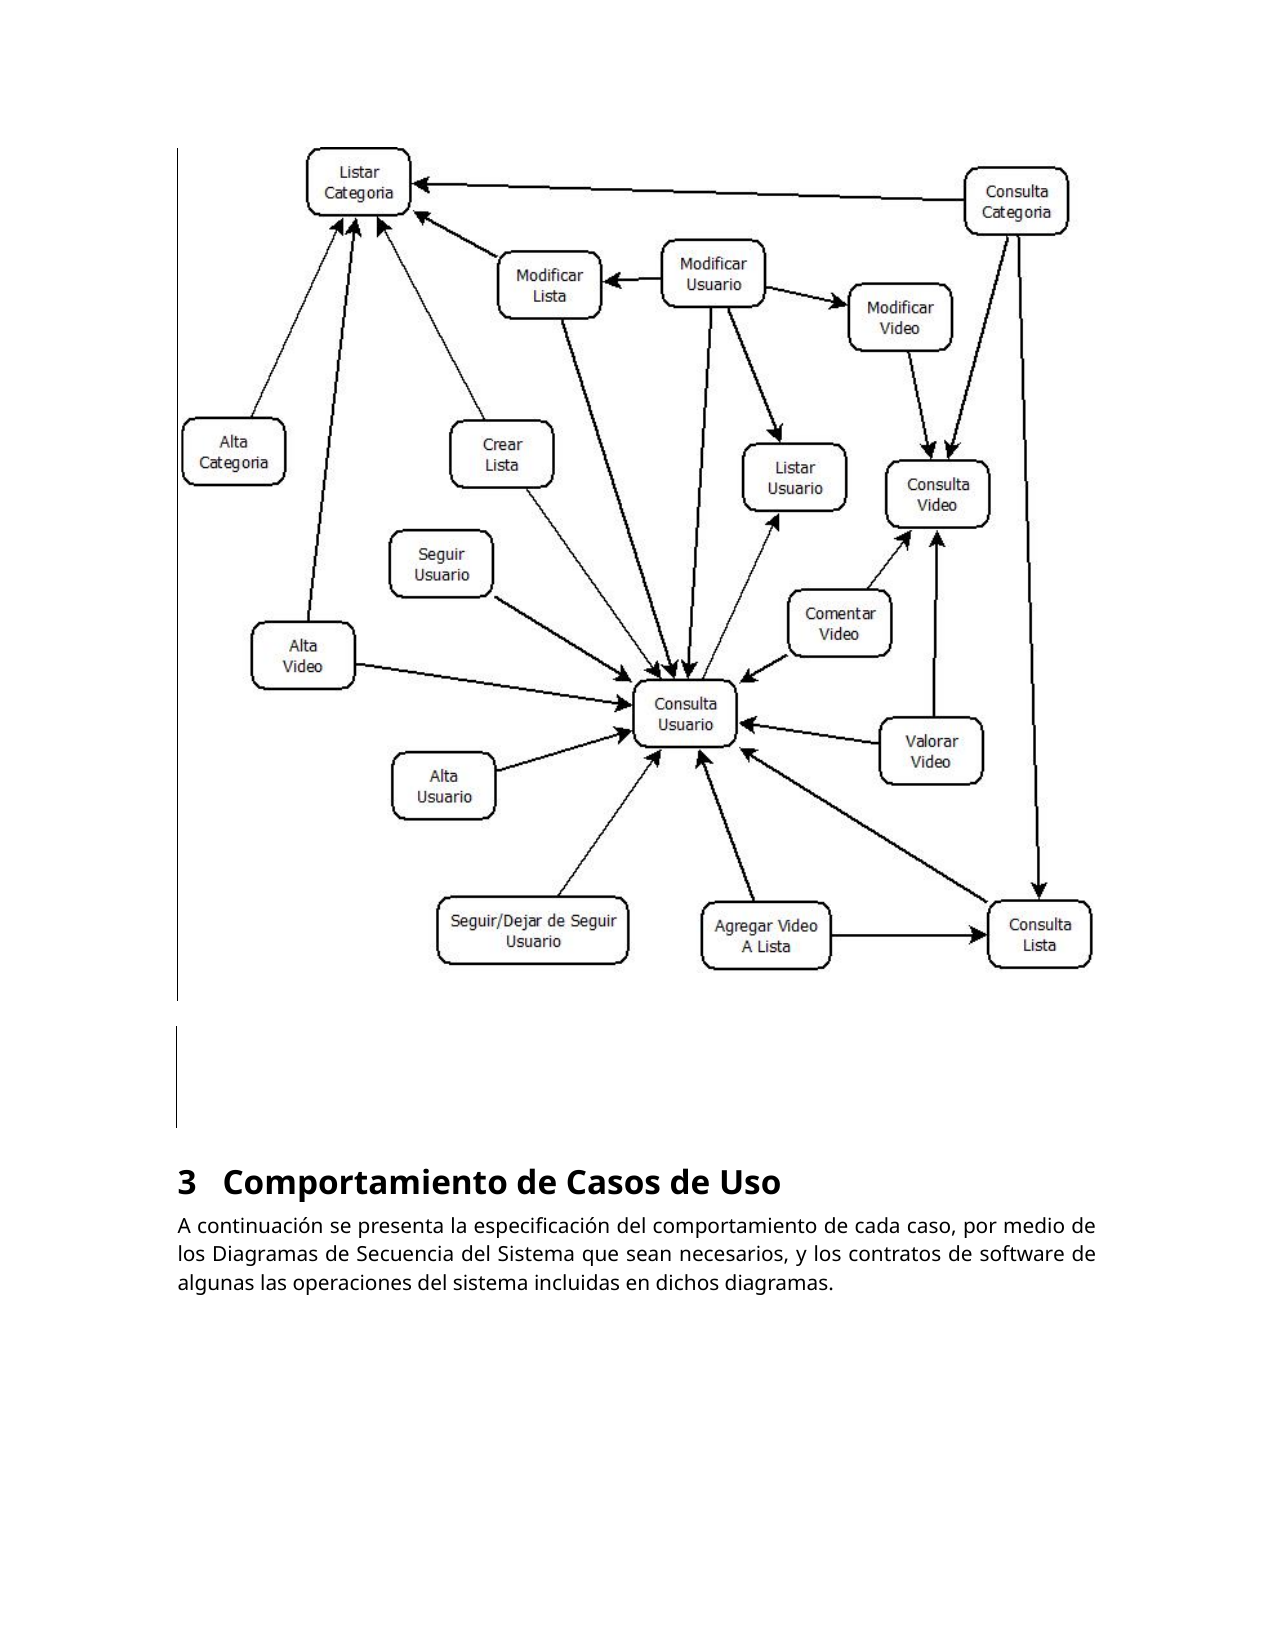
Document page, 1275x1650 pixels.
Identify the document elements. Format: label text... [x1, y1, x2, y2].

list Comportamiento de Casos de Uso [177, 1159, 1098, 1204]
text A continuación se presenta la especificación del comportamiento de cada caso, por medio de los Diagramas de Secuencia del Sistema que sean necesarios, y los contratos de software de algunas las operaciones del sistema incluidas en dichos diagramas. [177, 1211, 1098, 1296]
